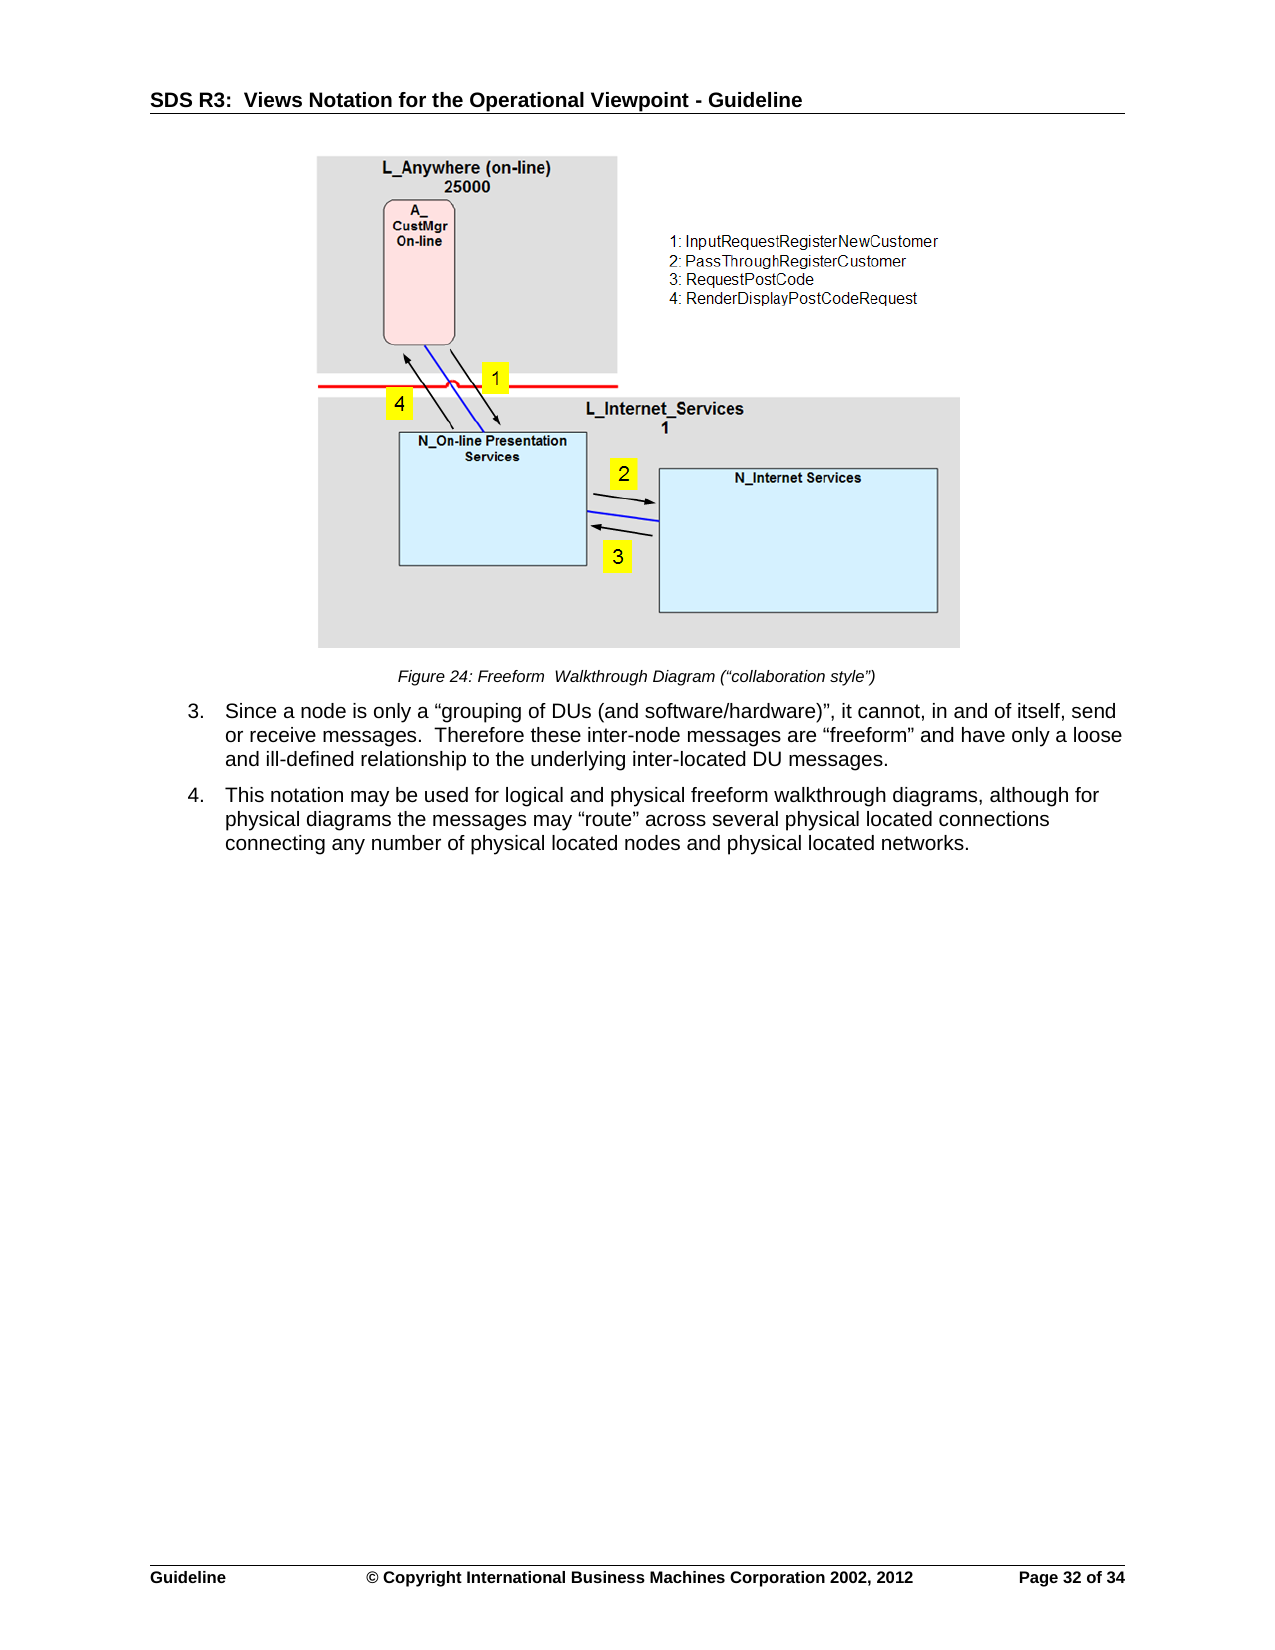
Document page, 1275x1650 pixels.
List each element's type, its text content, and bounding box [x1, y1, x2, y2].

picture [311, 151, 965, 653]
list This notation may be used for logical and physical freeform walkthrough diagrams, although for physical diagrams the messages may “route” across several physical located connections connecting any number of physical located nodes and physical located networks. [187, 783, 1125, 855]
text Figure 24: Freeform Walkthrough Diagram (“collaboration style”) [150, 667, 1125, 686]
list Since a node is only a “grouping of DUs (and software/hardware)”, it cannot, in and of itself, send or receive messages. Therefore these inter-node messages are “freeform” and have only a loose and ill-defined relationship to the underlying inter-located DU messages. [187, 699, 1125, 771]
